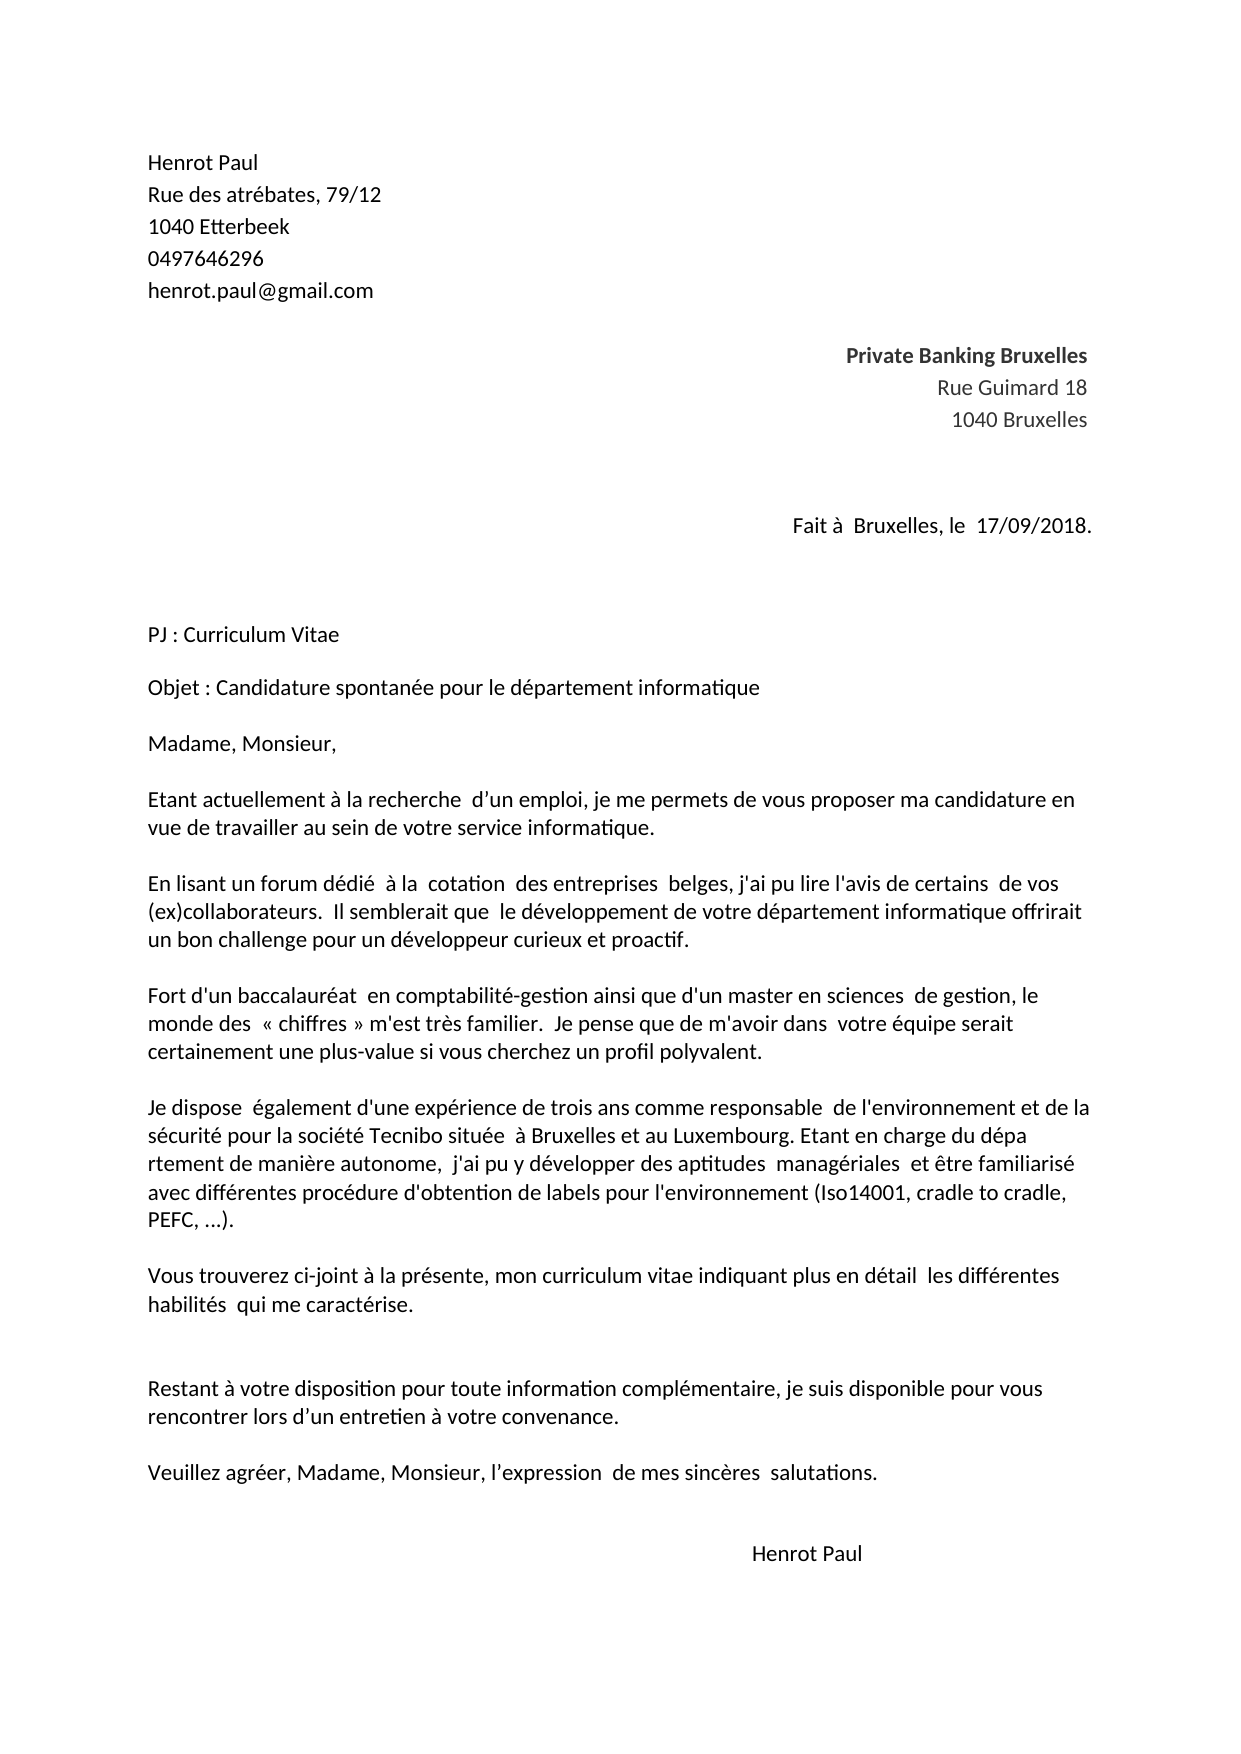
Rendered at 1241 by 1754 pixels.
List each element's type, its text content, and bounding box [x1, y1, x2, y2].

text Fait à Bruxelles, le 17/09/2018. [148, 511, 1093, 539]
text PJ : Curriculum Vitae [148, 620, 1093, 648]
text Objet : Candidature spontanée pour le département informatique [148, 673, 1093, 701]
text Veuillez agréer, Madame, Monsieur, l’expression de mes sincères salutations. [148, 1458, 1093, 1486]
text Madame, Monsieur, [148, 729, 1093, 757]
text Henrot Paul Rue des atrébates, 79/12 1040 Etterbeek 0497646296 [148, 148, 1093, 272]
text Je dispose également d'une expérience de trois ans comme responsable de l'environnement et de la sécurité pour la société Tecnibo située à Bruxelles et au Luxembourg. Etant en charge du dépa rtement de manière autonome, j'ai pu y développer des aptitudes managériales et être familiarisé avec différentes procédure d'obtention de labels pour l'environnement (Iso14001, cradle to cradle, PEFC, ...). [148, 1093, 1093, 1234]
text Fort d'un baccalauréat en comptabilité-gestion ainsi que d'un master en sciences de gestion, le monde des « chiffres » m'est très familier. Je pense que de m'avoir dans votre équipe serait certainement une plus-value si vous cherchez un profil polyvalent. [148, 981, 1093, 1066]
text Vous trouverez ci-joint à la présente, mon curriculum vitae indiquant plus en détail les différentes habilités qui me caractérise. [148, 1262, 1093, 1318]
text henrot.paul@gmail.com [148, 276, 1093, 304]
text Restant à votre disposition pour toute information complémentaire, je suis disponible pour vous rencontrer lors d’un entretien à votre convenance. [148, 1374, 1093, 1430]
text Private Banking Bruxelles Rue Guimard 18 1040 Bruxelles [148, 341, 1093, 433]
text Henrot Paul [752, 1539, 1093, 1567]
text Etant actuellement à la recherche d’un emploi, je me permets de vous proposer ma candidature en vue de travailler au sein de votre service informatique. [148, 785, 1093, 841]
text En lisant un forum dédié à la cotation des entreprises belges, j'ai pu lire l'avis de certains de vos (ex)collaborateurs. Il semblerait que le développement de votre département informatique offrirait un bon challenge pour un développeur curieux et proactif. [148, 869, 1093, 953]
